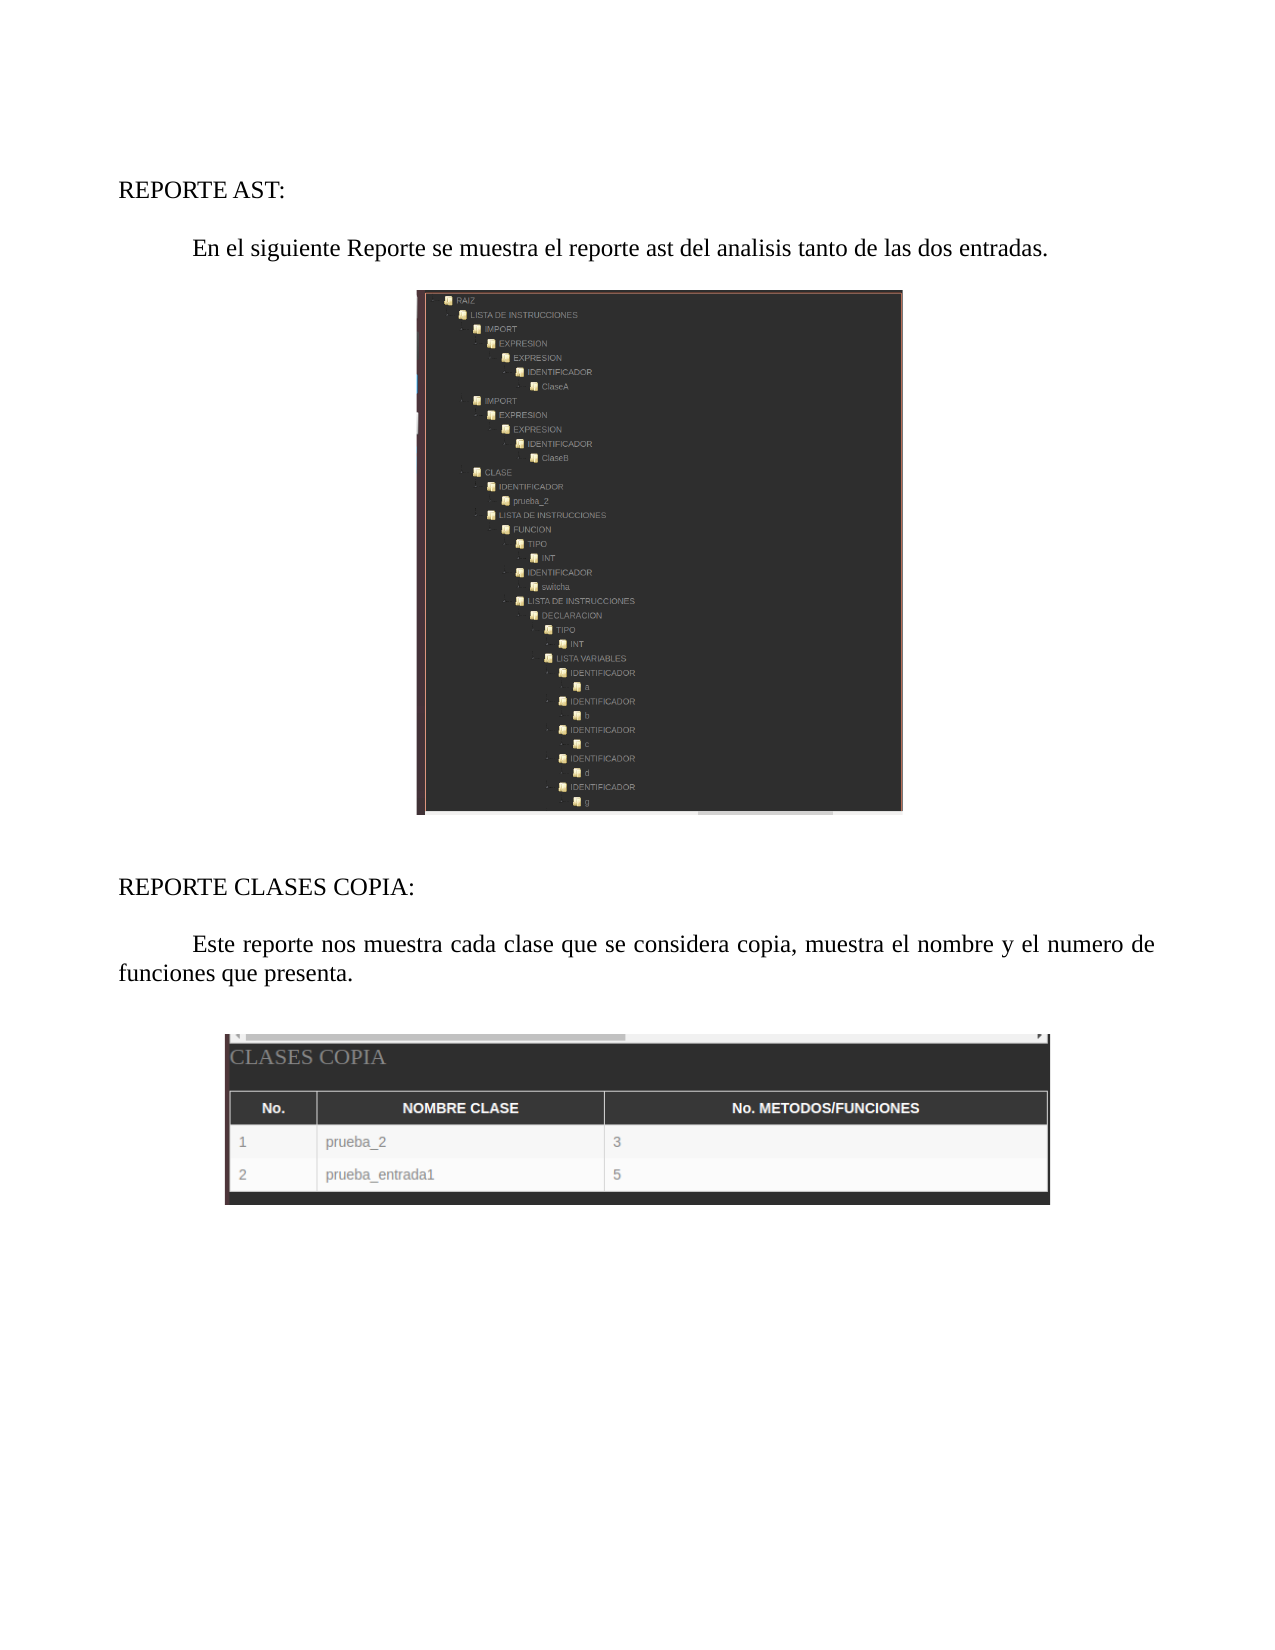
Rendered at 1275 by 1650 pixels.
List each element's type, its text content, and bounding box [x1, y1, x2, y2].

text REPORTE CLASES COPIA: [118, 872, 1157, 901]
picture [224, 1034, 310, 1082]
text Este reporte nos muestra cada clase que se considera copia, muestra el nombre y el numero de funciones que presenta. [118, 929, 1157, 987]
picture [416, 290, 461, 815]
text En el siguiente Reporte se muestra el reporte ast del analisis tanto de las dos entradas. [118, 233, 1157, 262]
text REPORTE AST: [118, 176, 1157, 204]
